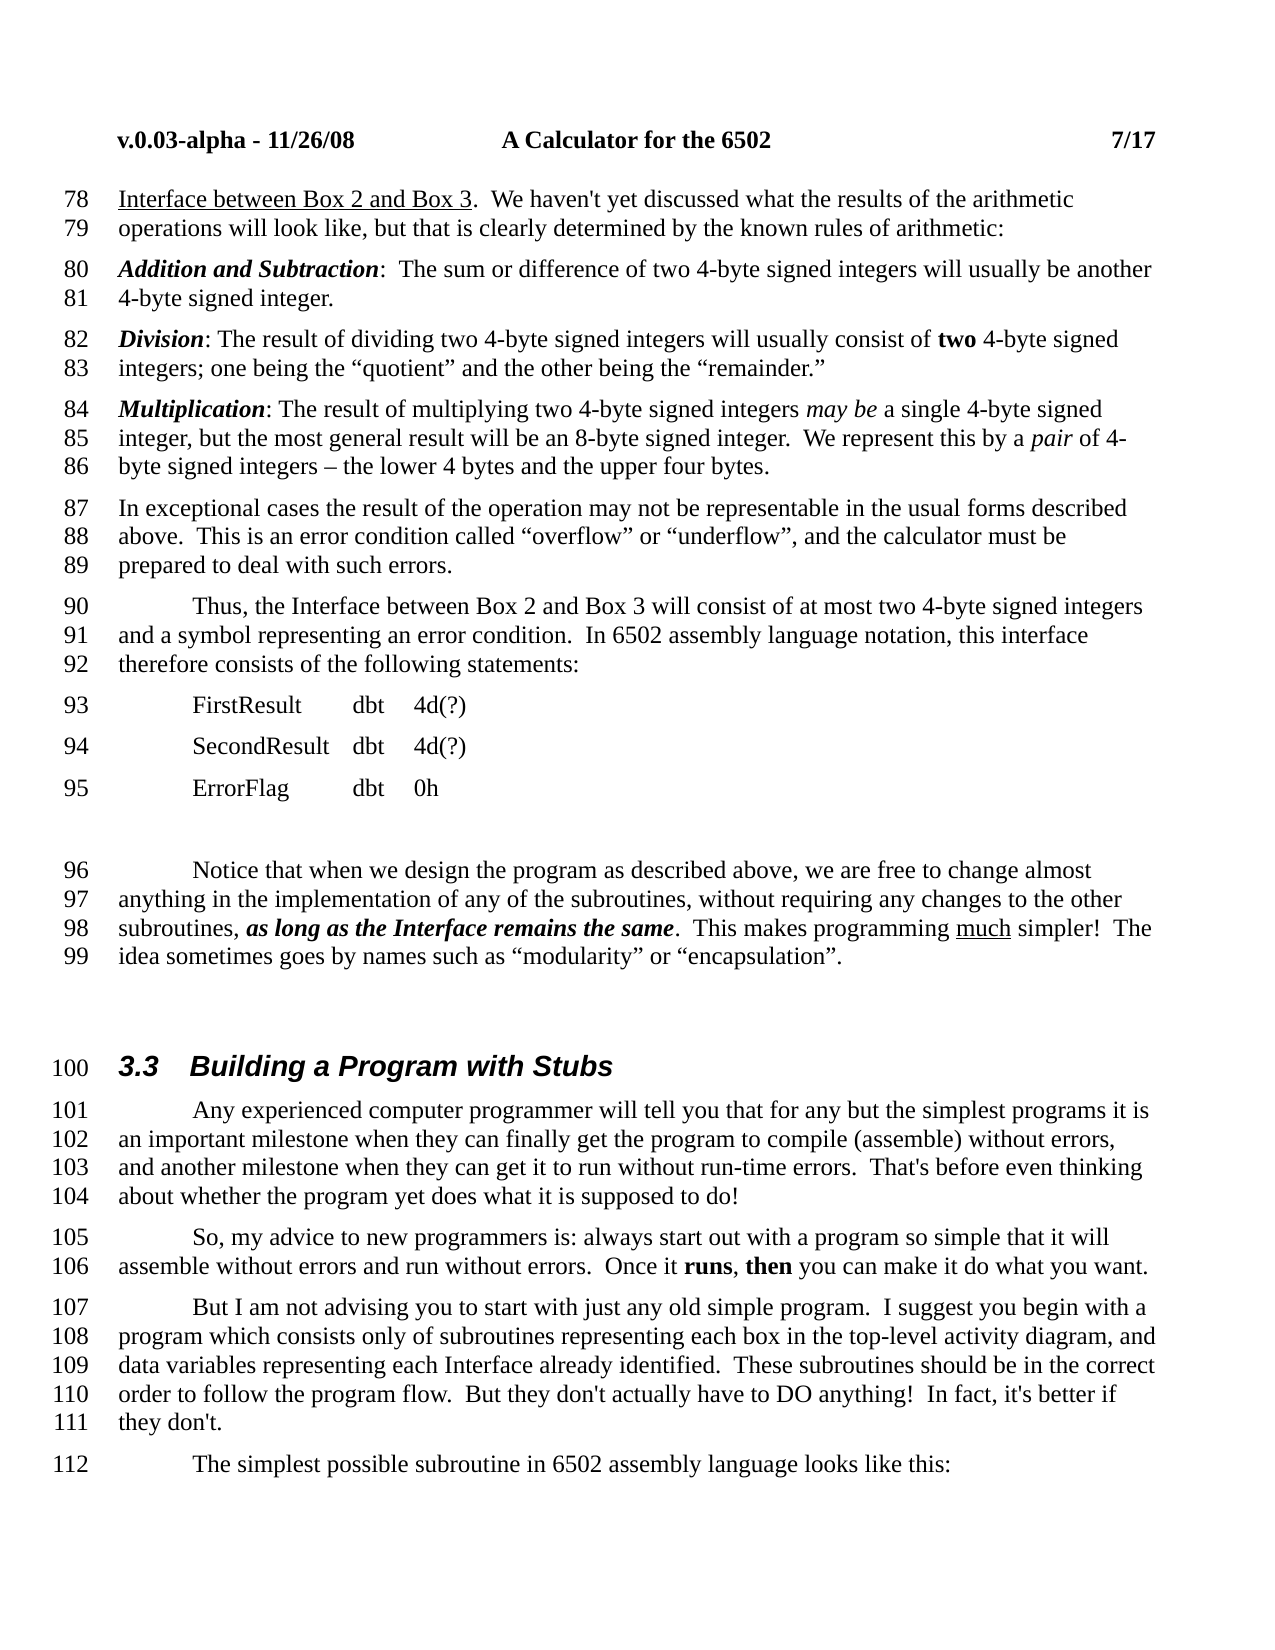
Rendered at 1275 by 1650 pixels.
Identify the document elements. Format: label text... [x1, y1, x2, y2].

text Notice that when we design the program as described above, we are free to change almost anything in the implementation of any of the subroutines, without requiring any changes to the other subroutines, as long as the Interface remains the same. This makes programming much simpler! The idea sometimes goes by names such as “modularity” or “encapsulation”. [118, 855, 1157, 970]
text Multiplication: The result of multiplying two 4-byte signed integers may be a single 4-byte signed integer, but the most general result will be an 8-byte signed integer. We represent this by a pair of 4-byte signed integers – the lower 4 bytes and the upper four bytes. [118, 394, 1157, 480]
text Division: The result of dividing two 4-byte signed integers will usually consist of two 4-byte signed integers; one being the “quotient” and the other being the “remainder.” [118, 324, 1157, 381]
text ErrorFlag dbt 0h [118, 773, 1157, 801]
text In exceptional cases the result of the operation may not be representable in the usual forms described above. This is an error condition called “overflow” or “underflow”, and the calculator must be prepared to deal with such errors. [118, 493, 1157, 579]
text The simplest possible subroutine in 6502 assembly language looks like this: [118, 1449, 1157, 1477]
text Interface between Box 2 and Box 3. We haven't yet discussed what the results of the arithmetic operations will look like, but that is clearly determined by the known rules of arithmetic: [118, 184, 1157, 241]
text So, my advice to new programmers is: always start out with a program so simple that it will assemble without errors and run without errors. Once it runs, then you can make it do what you want. [118, 1222, 1157, 1280]
text But I am not advising you to start with just any old simple program. I suggest you begin with a program which consists only of subroutines representing each box in the top-level activity diagram, and data variables representing each Interface already identified. These subroutines should be in the correct order to follow the program flow. But they don't actually have to DO anything! In fact, it's better if they don't. [118, 1292, 1157, 1436]
text Any experienced computer programmer will tell you that for any but the simplest programs it is an important milestone when they can finally get the program to compile (assemble) without errors, and another milestone when they can get it to run without run-time errors. That's before even thinking about whether the program yet does what it is supposed to do! [118, 1095, 1157, 1210]
text FirstResult dbt 4d(?) [118, 690, 1157, 719]
text Addition and Subtraction: The sum or difference of two 4-byte signed integers will usually be another 4-byte signed integer. [118, 254, 1157, 311]
text SecondResult dbt 4d(?) [118, 731, 1157, 760]
subtitle Building a Program with Stubs [118, 1049, 1157, 1082]
text Thus, the Interface between Box 2 and Box 3 will consist of at most two 4-byte signed integers and a symbol representing an error condition. In 6502 assembly language notation, this interface therefore consists of the following statements: [118, 591, 1157, 678]
